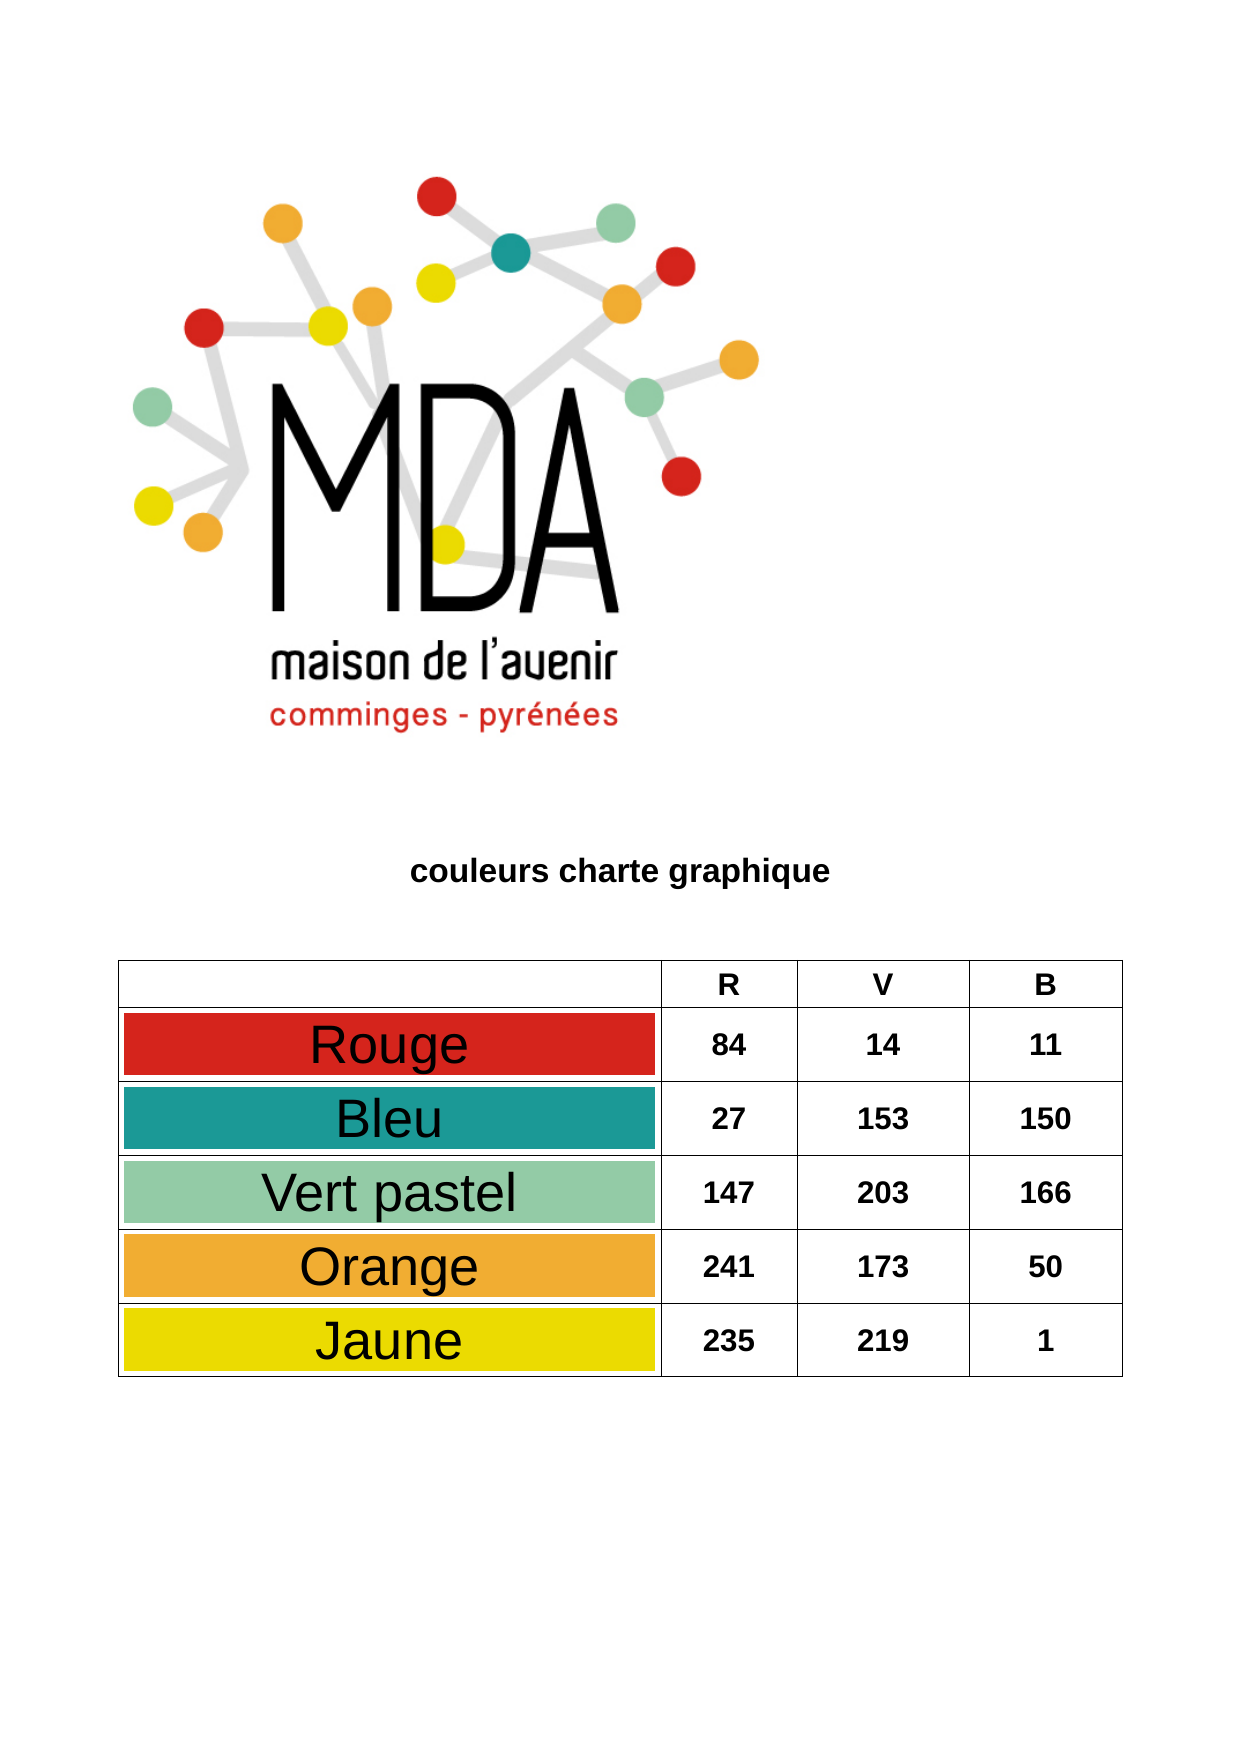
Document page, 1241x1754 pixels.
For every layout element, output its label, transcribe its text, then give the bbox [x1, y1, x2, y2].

table_header [119, 961, 661, 1007]
table_cell 241 [662, 1230, 797, 1303]
table_cell 150 [970, 1082, 1122, 1155]
table_cell Rouge [119, 1008, 661, 1081]
picture [118, 118, 773, 773]
table_header V [798, 961, 969, 1007]
table_cell 166 [970, 1156, 1122, 1229]
subtitle couleurs charte graphique [118, 851, 1122, 890]
table_cell 173 [798, 1230, 969, 1303]
table_cell Bleu [119, 1082, 661, 1155]
table_cell Jaune [119, 1304, 661, 1376]
table_cell 27 [662, 1082, 797, 1155]
table_cell 11 [970, 1008, 1122, 1081]
table_cell 219 [798, 1304, 969, 1376]
table_cell 50 [970, 1230, 1122, 1303]
table_cell 84 [662, 1008, 797, 1081]
table_cell 153 [798, 1082, 969, 1155]
table_cell Vert pastel [119, 1156, 661, 1229]
table_cell 203 [798, 1156, 969, 1229]
table_header R [662, 961, 797, 1007]
table_cell Orange [119, 1230, 661, 1303]
table_cell 147 [662, 1156, 797, 1229]
table_cell 14 [798, 1008, 969, 1081]
table_header B [970, 961, 1122, 1007]
table_cell 1 [970, 1304, 1122, 1376]
table_cell 235 [662, 1304, 797, 1376]
